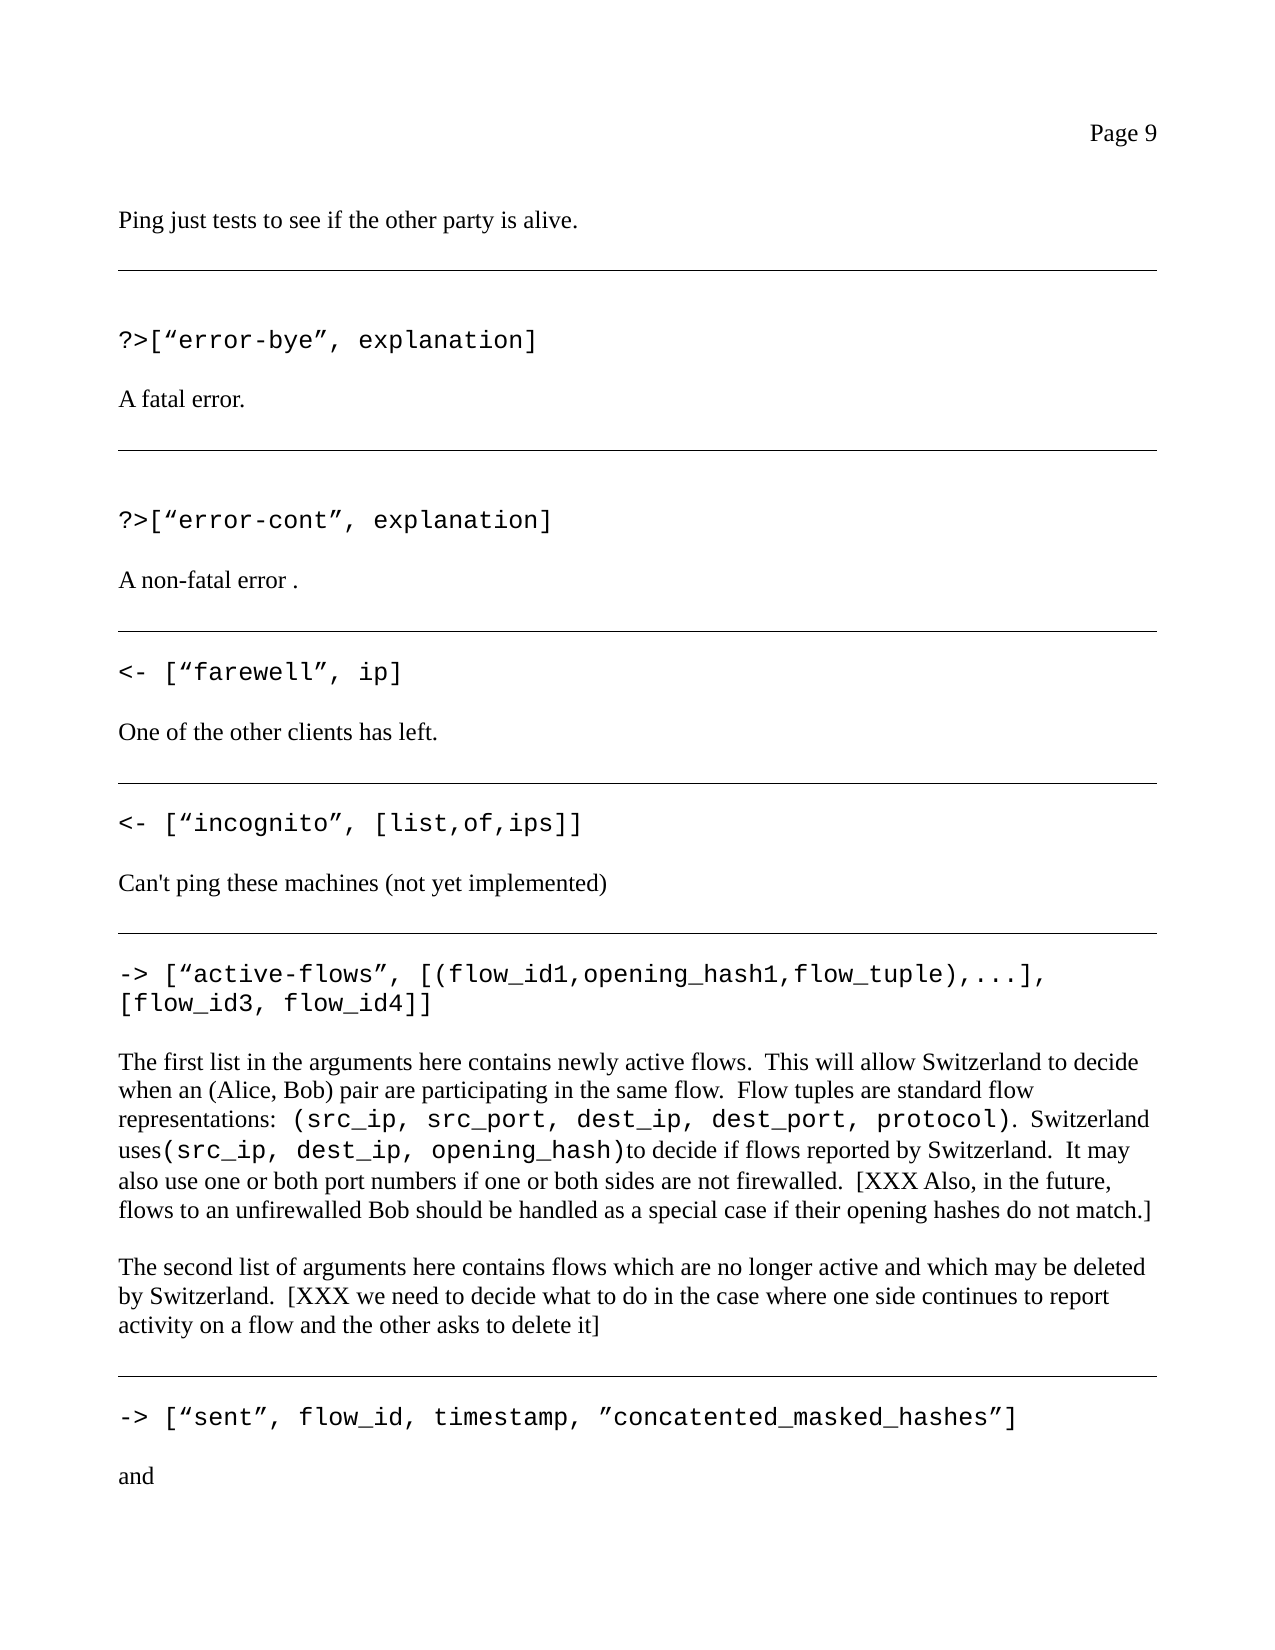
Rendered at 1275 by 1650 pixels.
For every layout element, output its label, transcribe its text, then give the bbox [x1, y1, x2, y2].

text -> [“active-flows”, [(flow_id1,opening_hash1,flow_tuple),...], [flow_id3, flow_id4]] [118, 962, 1157, 1018]
text and [118, 1461, 1157, 1489]
text A fatal error. [118, 384, 1157, 413]
text ?>[“error-bye”, explanation] [118, 327, 1157, 356]
text <- [“incognito”, [list,of,ips]] [118, 811, 1157, 839]
text One of the other clients has left. [118, 717, 1157, 745]
text ?>[“error-cont”, explanation] [118, 508, 1157, 536]
text The first list in the arguments here contains newly active flows. This will allow Switzerland to decide when an (Alice, Bob) pair are participating in the same flow. Flow tuples are standard flow representations: (src_ip, src_port, dest_ip, dest_port, protocol). Switzerland uses(src_ip, dest_ip, opening_hash)to decide if flows reported by Switzerland. It may also use one or both port numbers if one or both sides are not firewalled. [XXX Also, in the future, flows to an unfirewalled Bob should be handled as a special case if their opening hashes do not match.] [118, 1047, 1157, 1223]
text The second list of arguments here contains flows which are no longer active and which may be deleted by Switzerland. [XXX we need to decide what to do in the case where one side continues to report activity on a flow and the other asks to delete it] [118, 1252, 1157, 1338]
text A non-fatal error . [118, 565, 1157, 594]
text Ping just tests to see if the other party is alive. [118, 205, 1157, 233]
text <- [“farewell”, ip] [118, 660, 1157, 688]
text -> [“sent”, flow_id, timestamp, ”concatented_masked_hashes”] [118, 1404, 1157, 1432]
text Can't ping these machines (not yet implemented) [118, 868, 1157, 896]
